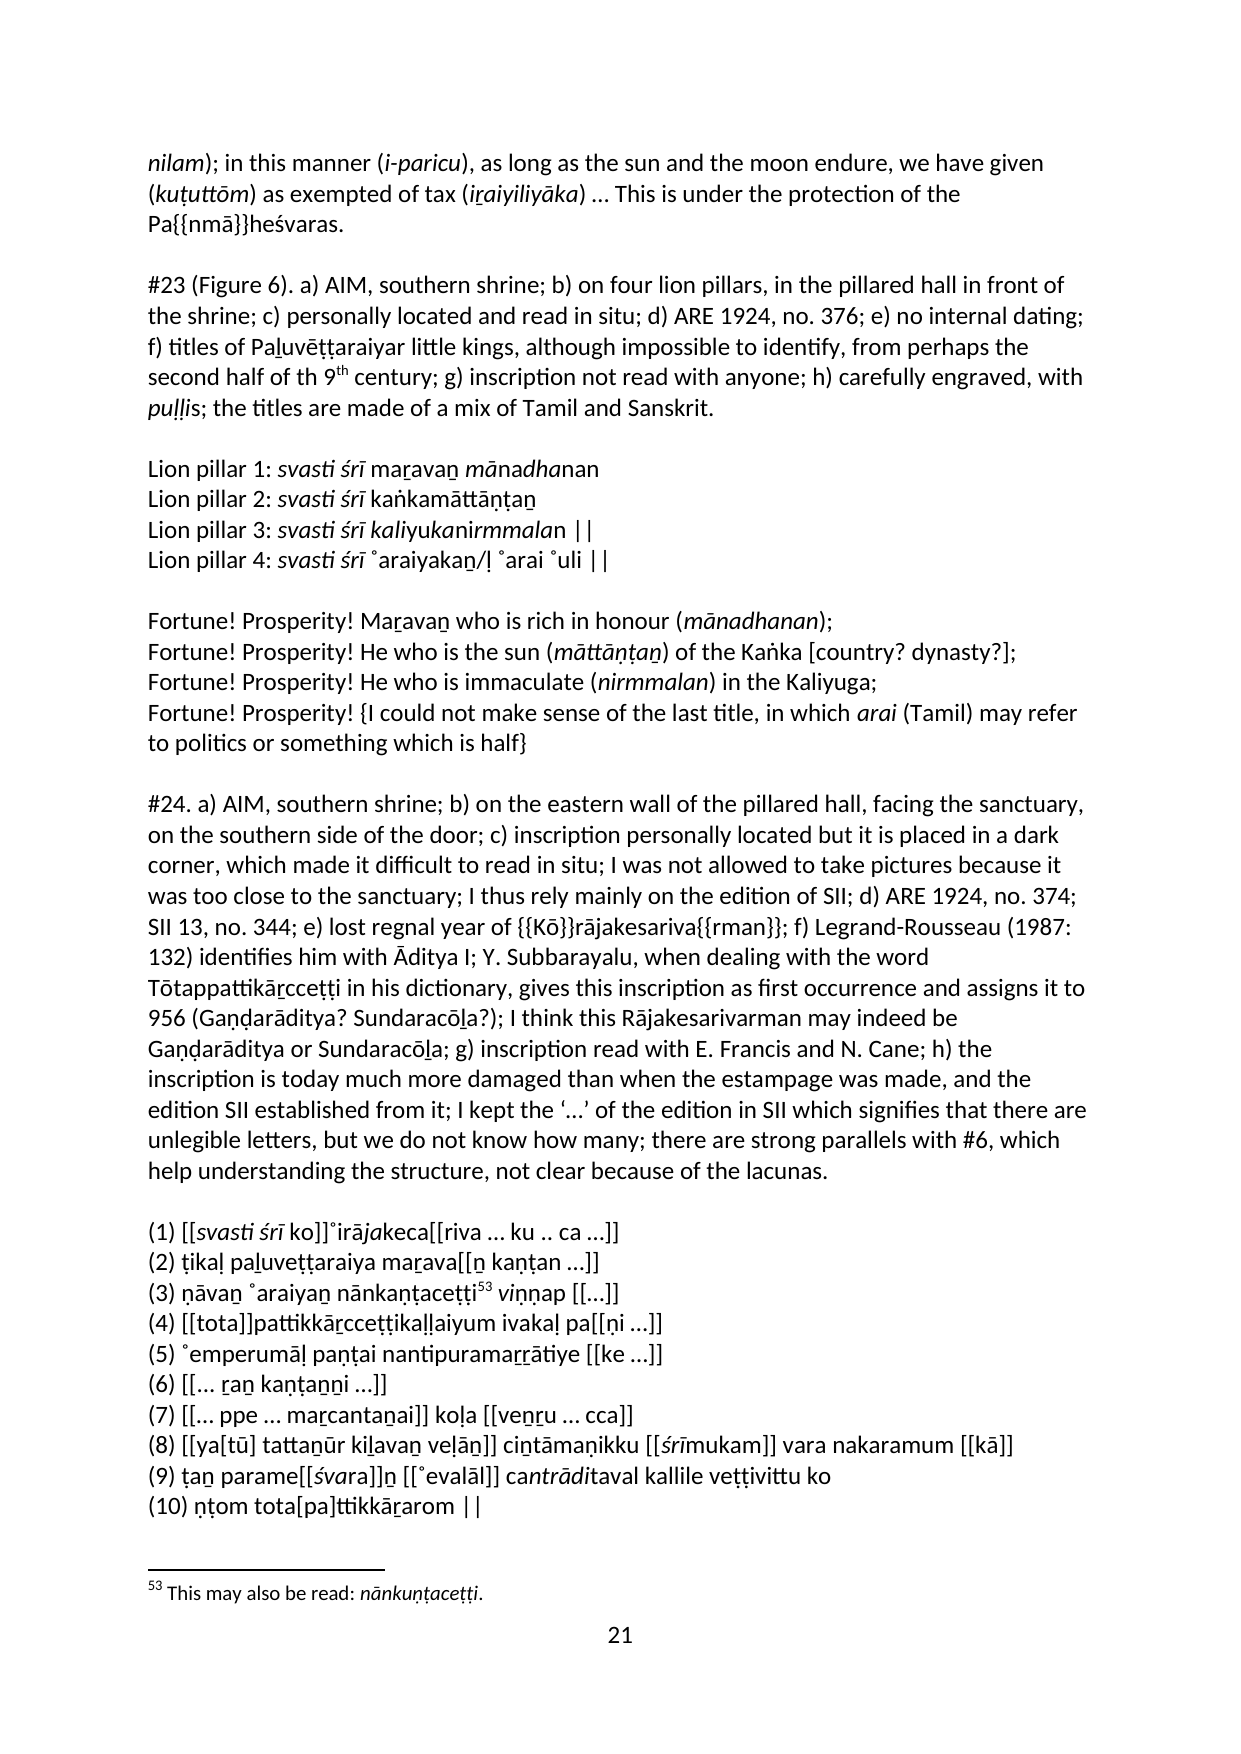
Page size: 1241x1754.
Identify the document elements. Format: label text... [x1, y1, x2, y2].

text Fortune! Prosperity! Maṟavaṉ who is rich in honour (mānadhanan); [148, 605, 1093, 636]
text (4) [[tota]]pattikkāṟcceṭṭikaḷḷaiyum ivakaḷ pa[[ṇi …]] [148, 1307, 1093, 1338]
text #23 (Figure 6). a) AIM, southern shrine; b) on four lion pillars, in the pillared hall in front of the shrine; c) personally located and read in situ; d) ARE 1924, no. 376; e) no internal dating; f) titles of Paḻuvēṭṭaraiyar little kings, although impossible to identify, from perhaps the second half of th 9th century; g) inscription not read with anyone; h) carefully engraved, with puḷḷis; the titles are made of a mix of Tamil and Sanskrit. [148, 270, 1093, 422]
text (9) ṭaṉ parame[[śvara]]ṉ [[˚evalāl]] cantrāditaval kallile veṭṭivittu ko [148, 1460, 1093, 1491]
text (7) [[… ppe … maṟcantaṉai]] koḷa [[veṉṟu … cca]] [148, 1399, 1093, 1429]
text (6) [[... ṟaṉ kaṇṭaṉṉi …]] [148, 1368, 1093, 1399]
text nilam); in this manner (i-paricu), as long as the sun and the moon endure, we have given (kuṭuttōm) as exempted of tax (iṟaiyiliyāka) … This is under the protection of the Pa{{nmā}}heśvaras. [148, 148, 1093, 239]
text (10) ṇṭom tota[pa]ttikkāṟarom || [148, 1491, 1093, 1521]
text Lion pillar 3: svasti śrī kaliyukanirmmalan || [148, 514, 1093, 544]
text (3) ṇāvaṉ ˚araiyaṉ nānkaṇṭaceṭṭi viṇṇap [[…]] [148, 1277, 1093, 1307]
text #24. a) AIM, southern shrine; b) on the eastern wall of the pillared hall, facing the sanctuary, on the southern side of the door; c) inscription personally located but it is placed in a dark corner, which made it difficult to read in situ; I was not allowed to take pictures because it was too close to the sanctuary; I thus rely mainly on the edition of SII; d) ARE 1924, no. 374; SII 13, no. 344; e) lost regnal year of {{Kō}}rājakesariva{{rman}}; f) Legrand-Rousseau (1987: 132) identifies him with Āditya I; Y. Subbarayalu, when dealing with the word Tōtappattikāṟcceṭṭi in his dictionary, gives this inscription as first occurrence and assigns it to 956 (Gaṇḍarāditya? Sundaracōḻa?); I think this Rājakesarivarman may indeed be Gaṇḍarāditya or Sundaracōḻa; g) inscription read with E. Francis and N. Cane; h) the inscription is today much more damaged than when the estampage was made, and the edition SII established from it; I kept the ‘…’ of the edition in SII which signifies that there are unlegible letters, but we do not know how many; there are strong parallels with #6, which help understanding the structure, not clear because of the lacunas. [148, 788, 1093, 1185]
text Lion pillar 1: svasti śrī maṟavaṉ mānadhanan [148, 453, 1093, 483]
text Fortune! Prosperity! {I could not make sense of the last title, in which arai (Tamil) may refer to politics or something which is half} [148, 697, 1093, 758]
text Fortune! Prosperity! He who is immaculate (nirmmalan) in the Kaliyuga; [148, 666, 1093, 697]
text (1) [[svasti śrī ko]]˚irājakeca[[riva … ku .. ca …]] [148, 1216, 1093, 1246]
text (2) ṭikaḷ paḻuveṭṭaraiya maṟava[[ṉ kaṇṭan …]] [148, 1246, 1093, 1277]
text Lion pillar 4: svasti śrī ˚araiyakaṉ/ḷ ˚arai ˚uli || [148, 544, 1093, 575]
text (5) ˚emperumāḷ paṇṭai nantipuramaṟṟātiye [[ke …]] [148, 1338, 1093, 1368]
text (8) [[ya[tū] tattaṉūr kiḻavaṉ veḷāṉ]] ciṉtāmaṇikku [[śrīmukam]] vara nakaramum [[kā]] [148, 1429, 1093, 1460]
text Lion pillar 2: svasti śrī kaṅkamāttāṇṭaṉ [148, 483, 1093, 514]
text Fortune! Prosperity! He who is the sun (māttāṇṭaṉ) of the Kaṅka [country? dynasty?]; [148, 636, 1093, 666]
text This may also be read: nānkuṇṭaceṭṭi. [148, 1576, 1093, 1606]
